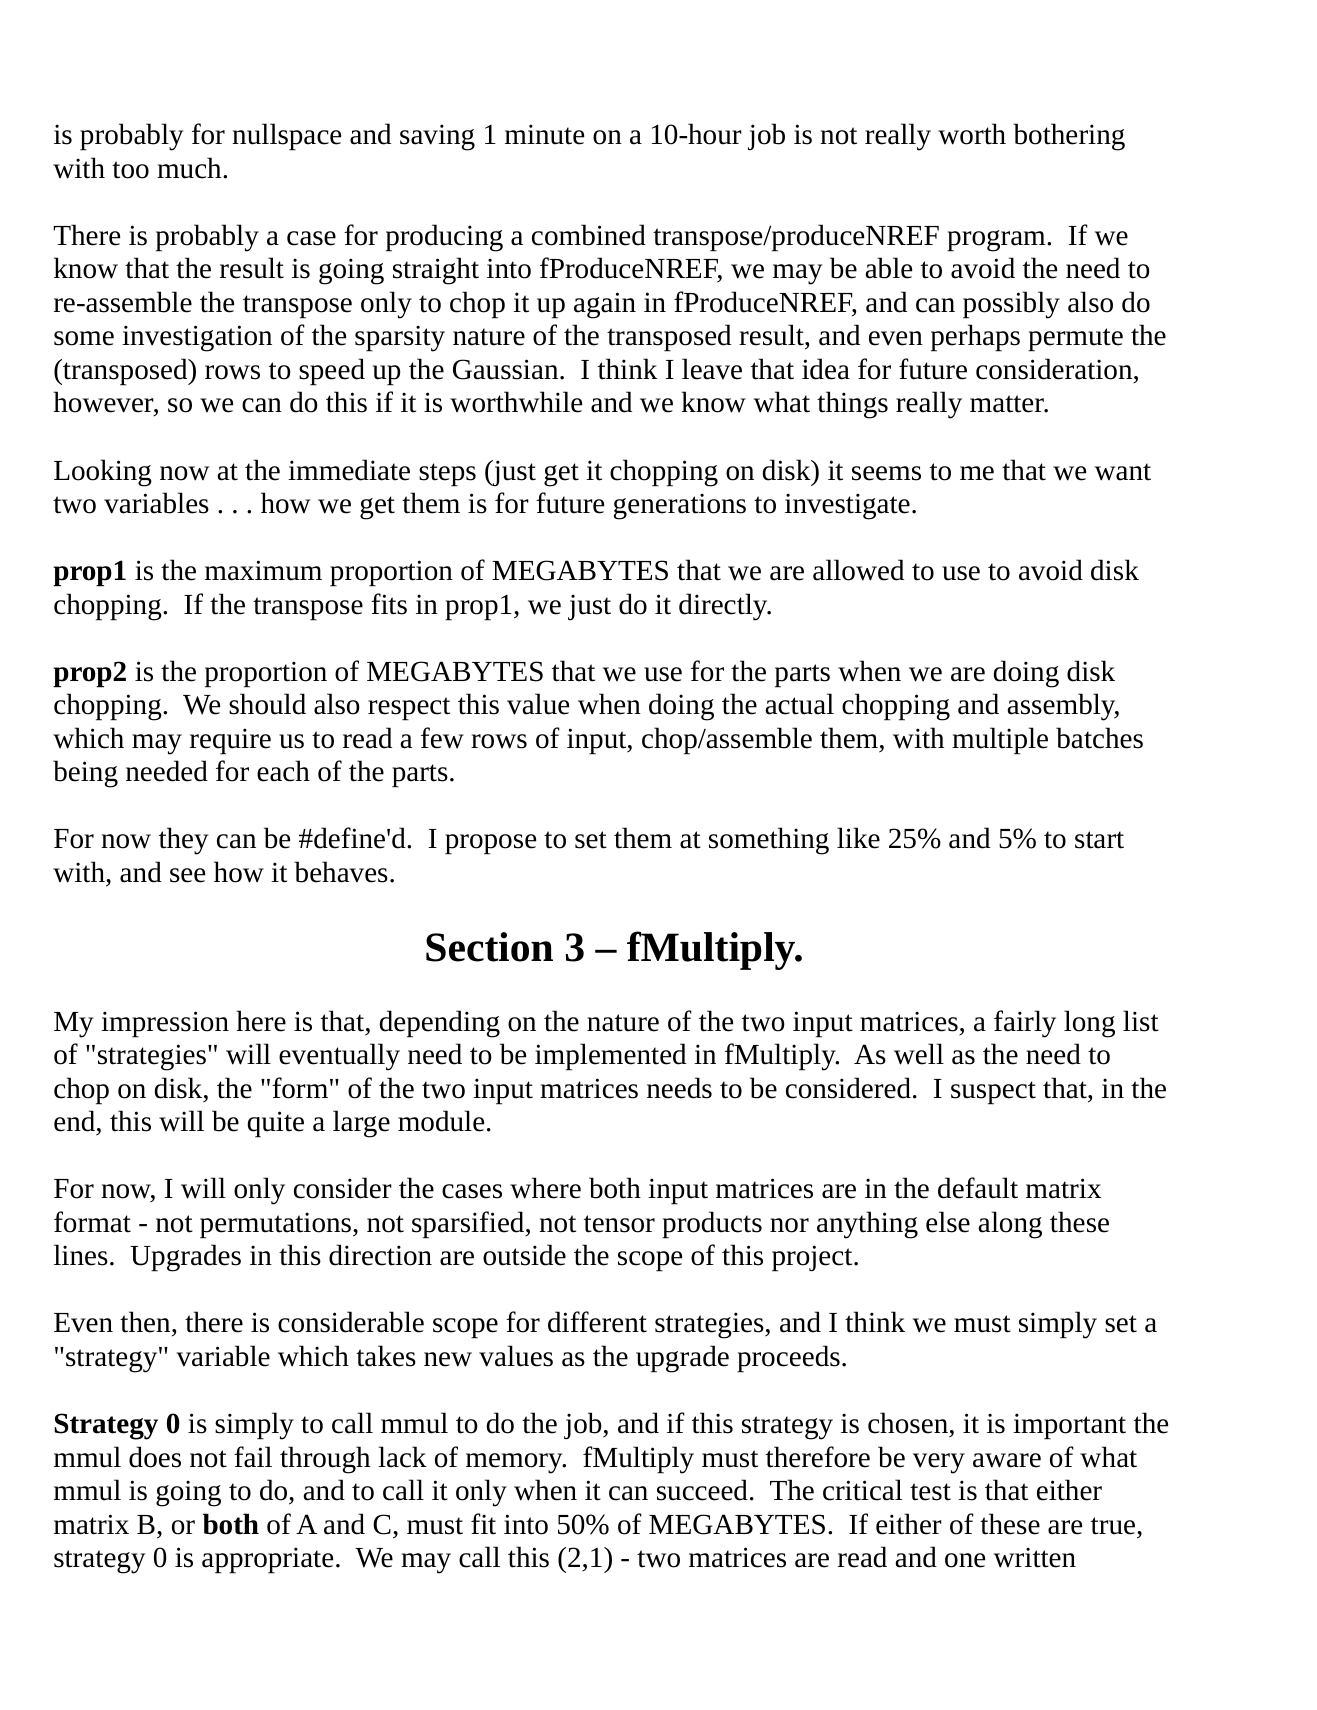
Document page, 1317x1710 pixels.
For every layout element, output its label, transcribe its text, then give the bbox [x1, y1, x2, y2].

text Looking now at the immediate steps (just get it chopping on disk) it seems to me that we want two variables . . . how we get them is for future generations to investigate. [53, 453, 1174, 520]
text Section 3 – fMultiply. [53, 922, 1174, 970]
text Strategy 0 is simply to call mmul to do the job, and if this strategy is chosen, it is important the mmul does not fail through lack of memory. fMultiply must therefore be very aware of what mmul is going to do, and to call it only when it can succeed. The critical test is that either matrix B, or both of A and C, must fit into 50% of MEGABYTES. If either of these are true, strategy 0 is appropriate. We may call this (2,1) - two matrices are read and one written [53, 1406, 1174, 1574]
text For now they can be #define'd. I propose to set them at something like 25% and 5% to start with, and see how it behaves. [53, 822, 1174, 889]
text Even then, there is considerable scope for different strategies, and I think we must simply set a "strategy" variable which takes new values as the upgrade proceeds. [53, 1306, 1174, 1373]
text There is probably a case for producing a combined transpose/produceNREF program. If we know that the result is going straight into fProduceNREF, we may be able to avoid the need to re-assemble the transpose only to chop it up again in fProduceNREF, and can possibly also do some investigation of the sparsity nature of the transposed result, and even perhaps permute the (transposed) rows to speed up the Gaussian. I think I leave that idea for future consideration, however, so we can do this if it is worthwhile and we know what things really matter. [53, 218, 1174, 419]
text prop1 is the maximum proportion of MEGABYTES that we are allowed to use to avoid disk chopping. If the transpose fits in prop1, we just do it directly. [53, 553, 1174, 620]
text For now, I will only consider the cases where both input matrices are in the default matrix format - not permutations, not sparsified, not tensor products nor anything else along these lines. Upgrades in this direction are outside the scope of this project. [53, 1171, 1174, 1272]
text prop2 is the proportion of MEGABYTES that we use for the parts when we are doing disk chopping. We should also respect this value when doing the actual chopping and assembly, which may require us to read a few rows of input, chop/assemble them, with multiple batches being needed for each of the parts. [53, 654, 1174, 788]
text My impression here is that, depending on the nature of the two input matrices, a fairly long list of "strategies" will eventually need to be implemented in fMultiply. As well as the need to chop on disk, the "form" of the two input matrices needs to be considered. I suspect that, in the end, this will be quite a large module. [53, 1004, 1174, 1138]
text is probably for nullspace and saving 1 minute on a 10-hour job is not really worth bothering with too much. [53, 117, 1174, 184]
